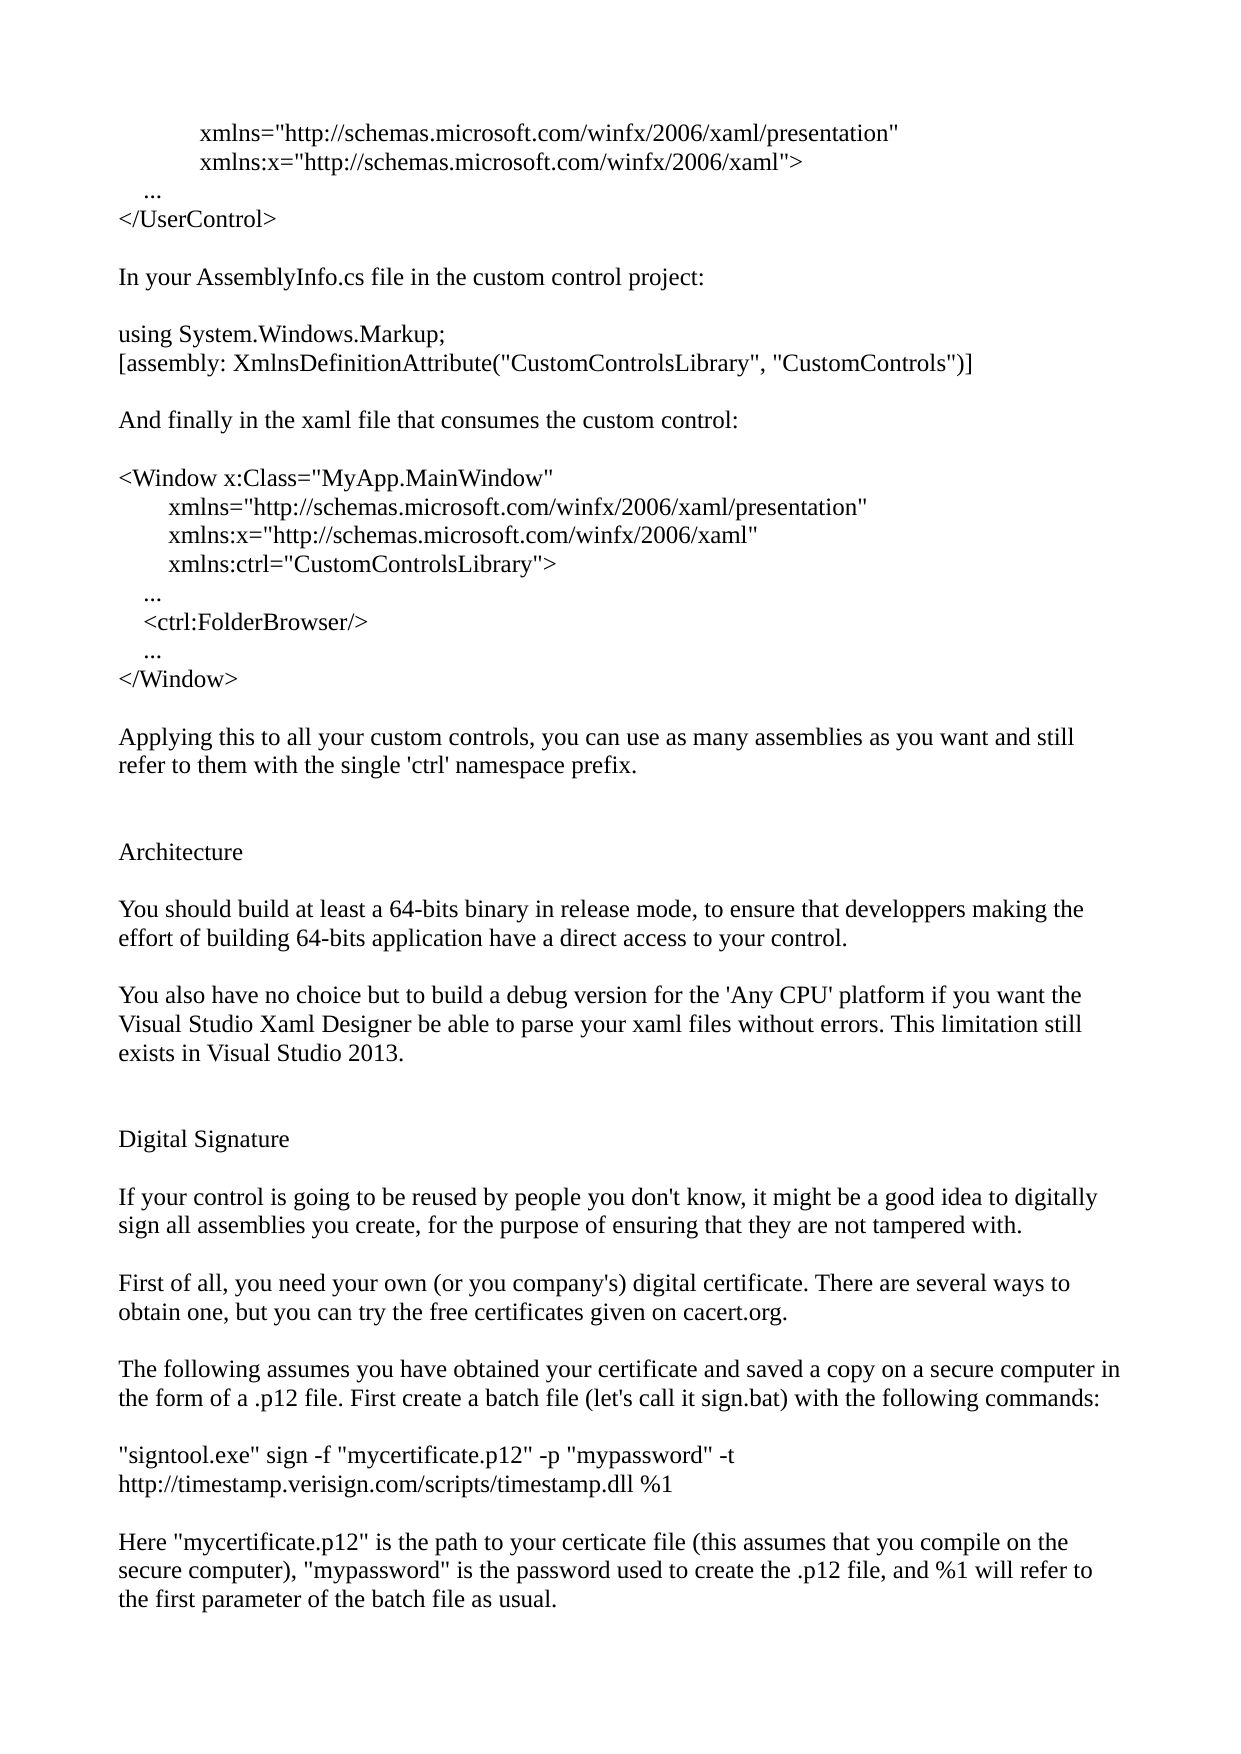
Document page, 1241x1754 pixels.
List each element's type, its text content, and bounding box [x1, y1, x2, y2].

text Applying this to all your custom controls, you can use as many assemblies as you want and still refer to them with the single 'ctrl' namespace prefix. [118, 722, 1122, 779]
text Architecture [118, 837, 1122, 866]
text In your AssemblyInfo.cs file in the custom control project: [118, 262, 1122, 291]
text xmlns:ctrl="CustomControlsLibrary"> [118, 549, 1122, 578]
text Digital Signature [118, 1124, 1122, 1153]
text "signtool.exe" sign -f "mycertificate.p12" -p "mypassword" -t http://timestamp.verisign.com/scripts/timestamp.dll %1 [118, 1441, 1122, 1498]
text xmlns:x="http://schemas.microsoft.com/winfx/2006/xaml"> [118, 147, 1122, 176]
text If your control is going to be reused by people you don't know, it might be a good idea to digitally sign all assemblies you create, for the purpose of ensuring that they are not tampered with. [118, 1182, 1122, 1239]
text using System.Windows.Markup; [118, 319, 1122, 348]
text First of all, you need your own (or you company's) digital certificate. There are several ways to obtain one, but you can try the free certificates given on cacert.org. [118, 1268, 1122, 1326]
text ... [118, 176, 1122, 204]
text ... [118, 636, 1122, 664]
text [assembly: XmlnsDefinitionAttribute("CustomControlsLibrary", "CustomControls")] [118, 348, 1122, 377]
text Here "mycertificate.p12" is the path to your certicate file (this assumes that you compile on the secure computer), "mypassword" is the password used to create the .p12 file, and %1 will refer to the first parameter of the batch file as usual. [118, 1527, 1122, 1613]
text xmlns:x="http://schemas.microsoft.com/winfx/2006/xaml" [118, 521, 1122, 549]
text The following assumes you have obtained your certificate and saved a copy on a secure computer in the form of a .p12 file. First create a batch file (let's call it sign.bat) with the following commands: [118, 1354, 1122, 1412]
text You also have no choice but to build a debug version for the 'Any CPU' platform if you want the Visual Studio Xaml Designer be able to parse your xaml files without errors. This limitation still exists in Visual Studio 2013. [118, 981, 1122, 1067]
text And finally in the xaml file that consumes the custom control: [118, 406, 1122, 434]
text </UserControl> [118, 204, 1122, 233]
text ... [118, 578, 1122, 607]
text <Window x:Class="MyApp.MainWindow" [118, 463, 1122, 492]
text xmlns="http://schemas.microsoft.com/winfx/2006/xaml/presentation" [118, 492, 1122, 521]
text <ctrl:FolderBrowser/> [118, 607, 1122, 636]
text xmlns="http://schemas.microsoft.com/winfx/2006/xaml/presentation" [118, 118, 1122, 147]
text </Window> [118, 664, 1122, 693]
text You should build at least a 64-bits binary in release mode, to ensure that developpers making the effort of building 64-bits application have a direct access to your control. [118, 894, 1122, 952]
